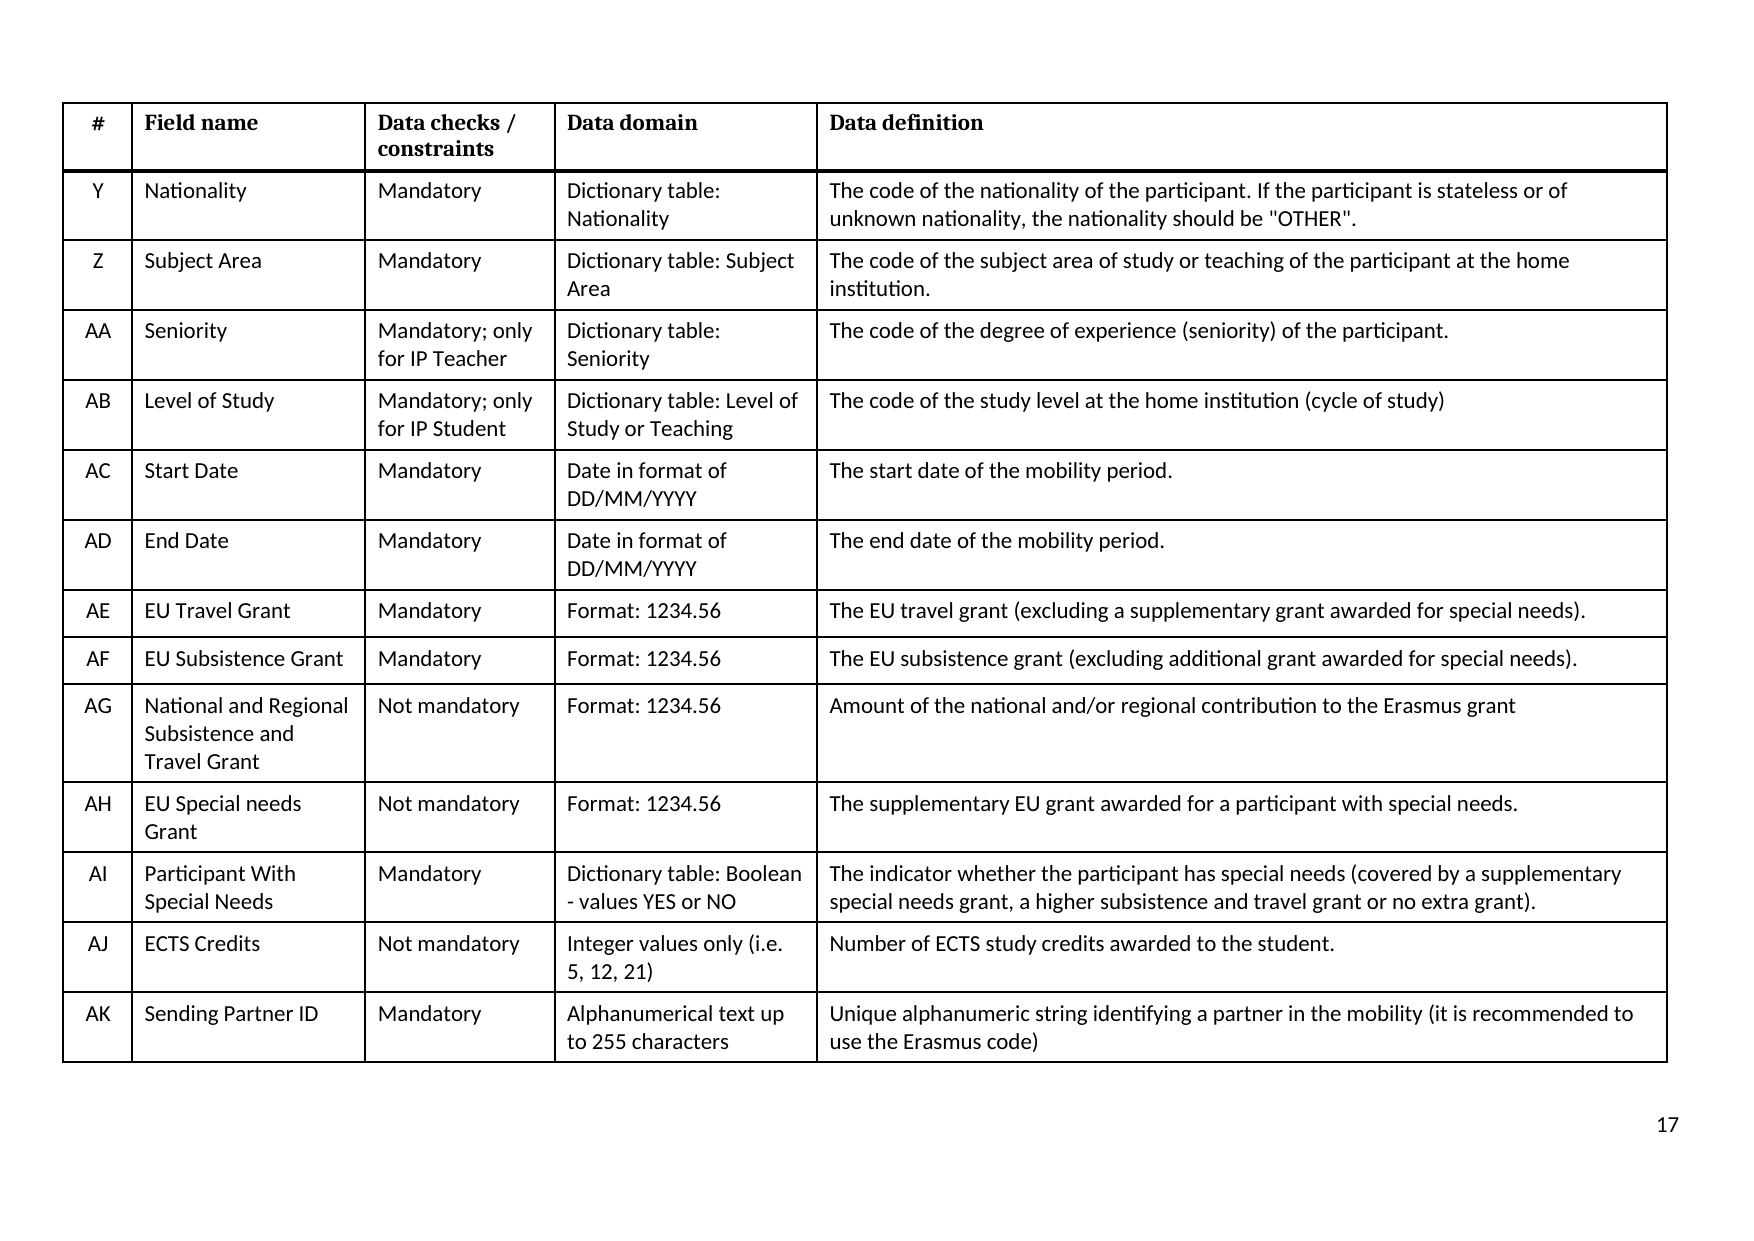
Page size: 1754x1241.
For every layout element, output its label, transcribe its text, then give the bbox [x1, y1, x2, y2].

table_cell Not mandatory [366, 783, 554, 851]
table_cell Format: 1234.56 [556, 685, 816, 781]
table_cell AJ [64, 923, 131, 991]
table_cell The supplementary EU grant awarded for a participant with special needs. [818, 783, 1666, 851]
table_cell AF [64, 638, 131, 683]
table_cell Dictionary table: Level of Study or Teaching [556, 381, 816, 448]
table_cell Number of ECTS study credits awarded to the student. [818, 923, 1666, 991]
table_cell End Date [133, 521, 364, 588]
table_cell Format: 1234.56 [556, 783, 816, 851]
table_cell Date in format of DD/MM/YYYY [556, 451, 816, 518]
table_cell Mandatory [366, 173, 554, 238]
table_cell EU Travel Grant [133, 591, 364, 636]
table_cell EU Special needs Grant [133, 783, 364, 851]
table_cell The code of the degree of experience (seniority) of the participant. [818, 311, 1666, 378]
table_cell Nationality [133, 173, 364, 238]
table_cell Unique alphanumeric string identifying a partner in the mobility (it is recommended to use the Erasmus code) [818, 993, 1666, 1061]
table_cell AG [64, 685, 131, 781]
table_header Data domain [556, 104, 816, 168]
table_cell The EU travel grant (excluding a supplementary grant awarded for special needs). [818, 591, 1666, 636]
table_cell The end date of the mobility period. [818, 521, 1666, 588]
table_cell Mandatory [366, 853, 554, 921]
table_cell AB [64, 381, 131, 448]
table_cell Integer values only (i.e. 5, 12, 21) [556, 923, 816, 991]
table_cell AI [64, 853, 131, 921]
table_cell Start Date [133, 451, 364, 518]
table_header Data checks / constraints [366, 104, 554, 168]
table_cell ECTS Credits [133, 923, 364, 991]
table_cell National and Regional Subsistence and Travel Grant [133, 685, 364, 781]
table_cell Dictionary table: Boolean - values YES or NO [556, 853, 816, 921]
table_cell Date in format of DD/MM/YYYY [556, 521, 816, 588]
table_cell AC [64, 451, 131, 518]
table_cell Mandatory [366, 451, 554, 518]
table_cell AH [64, 783, 131, 851]
table_cell Y [64, 173, 131, 238]
table_cell Z [64, 241, 131, 308]
table_cell Mandatory; only for IP Teacher [366, 311, 554, 378]
table_cell AD [64, 521, 131, 588]
table_cell The code of the nationality of the participant. If the participant is stateless or of unknown nationality, the nationality should be "OTHER". [818, 173, 1666, 238]
table_cell Alphanumerical text up to 255 characters [556, 993, 816, 1061]
table_cell EU Subsistence Grant [133, 638, 364, 683]
table_cell Format: 1234.56 [556, 638, 816, 683]
table_cell Not mandatory [366, 685, 554, 781]
table_cell The code of the subject area of study or teaching of the participant at the home institution. [818, 241, 1666, 308]
table_cell Subject Area [133, 241, 364, 308]
table_cell Seniority [133, 311, 364, 378]
table_cell The start date of the mobility period. [818, 451, 1666, 518]
table_cell Mandatory [366, 591, 554, 636]
table_cell Not mandatory [366, 923, 554, 991]
table_cell The indicator whether the participant has special needs (covered by a supplementary special needs grant, a higher subsistence and travel grant or no extra grant). [818, 853, 1666, 921]
table_cell Mandatory [366, 993, 554, 1061]
table_cell AK [64, 993, 131, 1061]
table_header Field name [133, 104, 364, 168]
table_cell Dictionary table: Subject Area [556, 241, 816, 308]
table_cell Mandatory; only for IP Student [366, 381, 554, 448]
table_header Data definition [818, 104, 1666, 168]
table_cell Dictionary table: Seniority [556, 311, 816, 378]
table_cell Sending Partner ID [133, 993, 364, 1061]
table_header # [64, 104, 131, 168]
table_cell Amount of the national and/or regional contribution to the Erasmus grant [818, 685, 1666, 781]
table_cell The code of the study level at the home institution (cycle of study) [818, 381, 1666, 448]
table_cell Dictionary table: Nationality [556, 173, 816, 238]
table_cell The EU subsistence grant (excluding additional grant awarded for special needs). [818, 638, 1666, 683]
table_cell Mandatory [366, 241, 554, 308]
table_cell Mandatory [366, 521, 554, 588]
table_cell Mandatory [366, 638, 554, 683]
table_cell Format: 1234.56 [556, 591, 816, 636]
table_cell Participant With Special Needs [133, 853, 364, 921]
table_cell AE [64, 591, 131, 636]
table_cell Level of Study [133, 381, 364, 448]
table_cell AA [64, 311, 131, 378]
